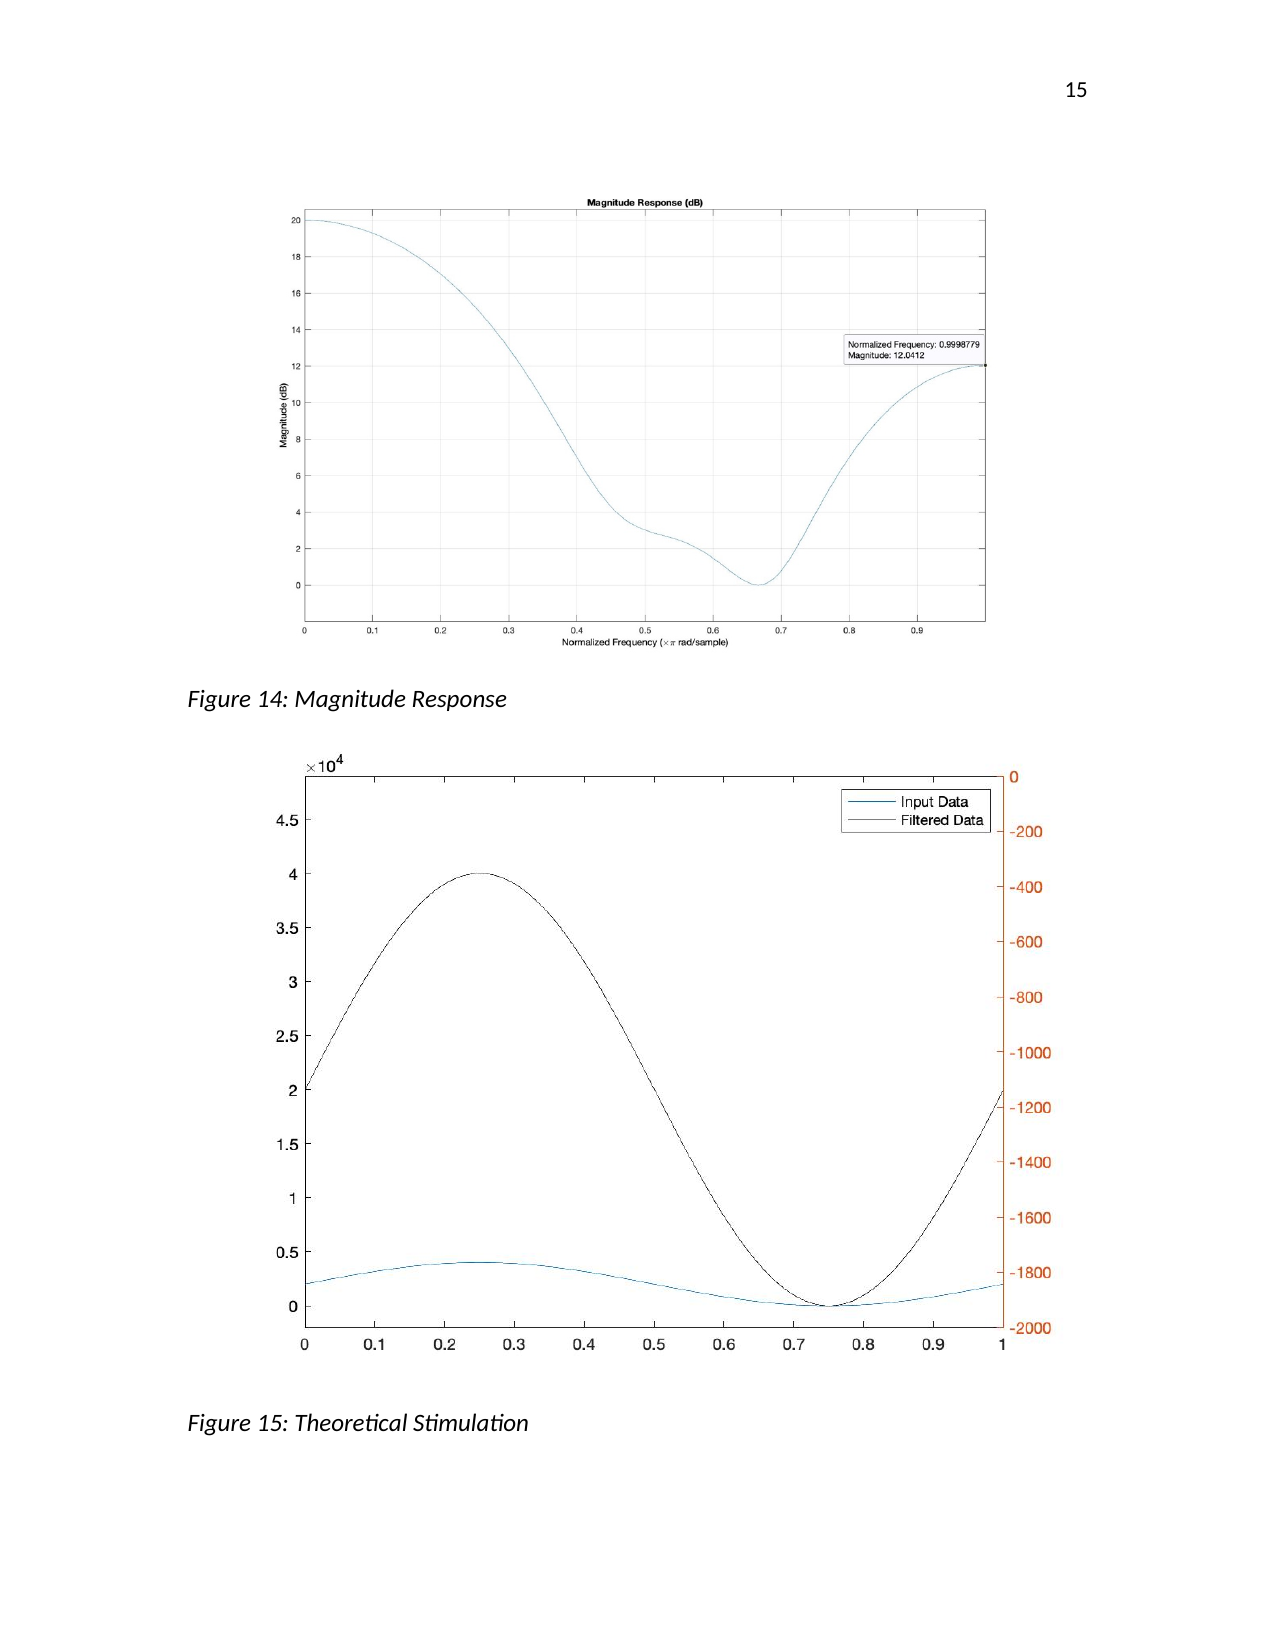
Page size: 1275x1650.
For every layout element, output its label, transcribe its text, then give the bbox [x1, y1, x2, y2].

picture [187, 725, 1088, 1401]
text Figure 14: Magnitude Response [187, 677, 1087, 713]
text Figure 15: Theoretical Stimulation [187, 1401, 1087, 1437]
picture [187, 171, 1088, 677]
